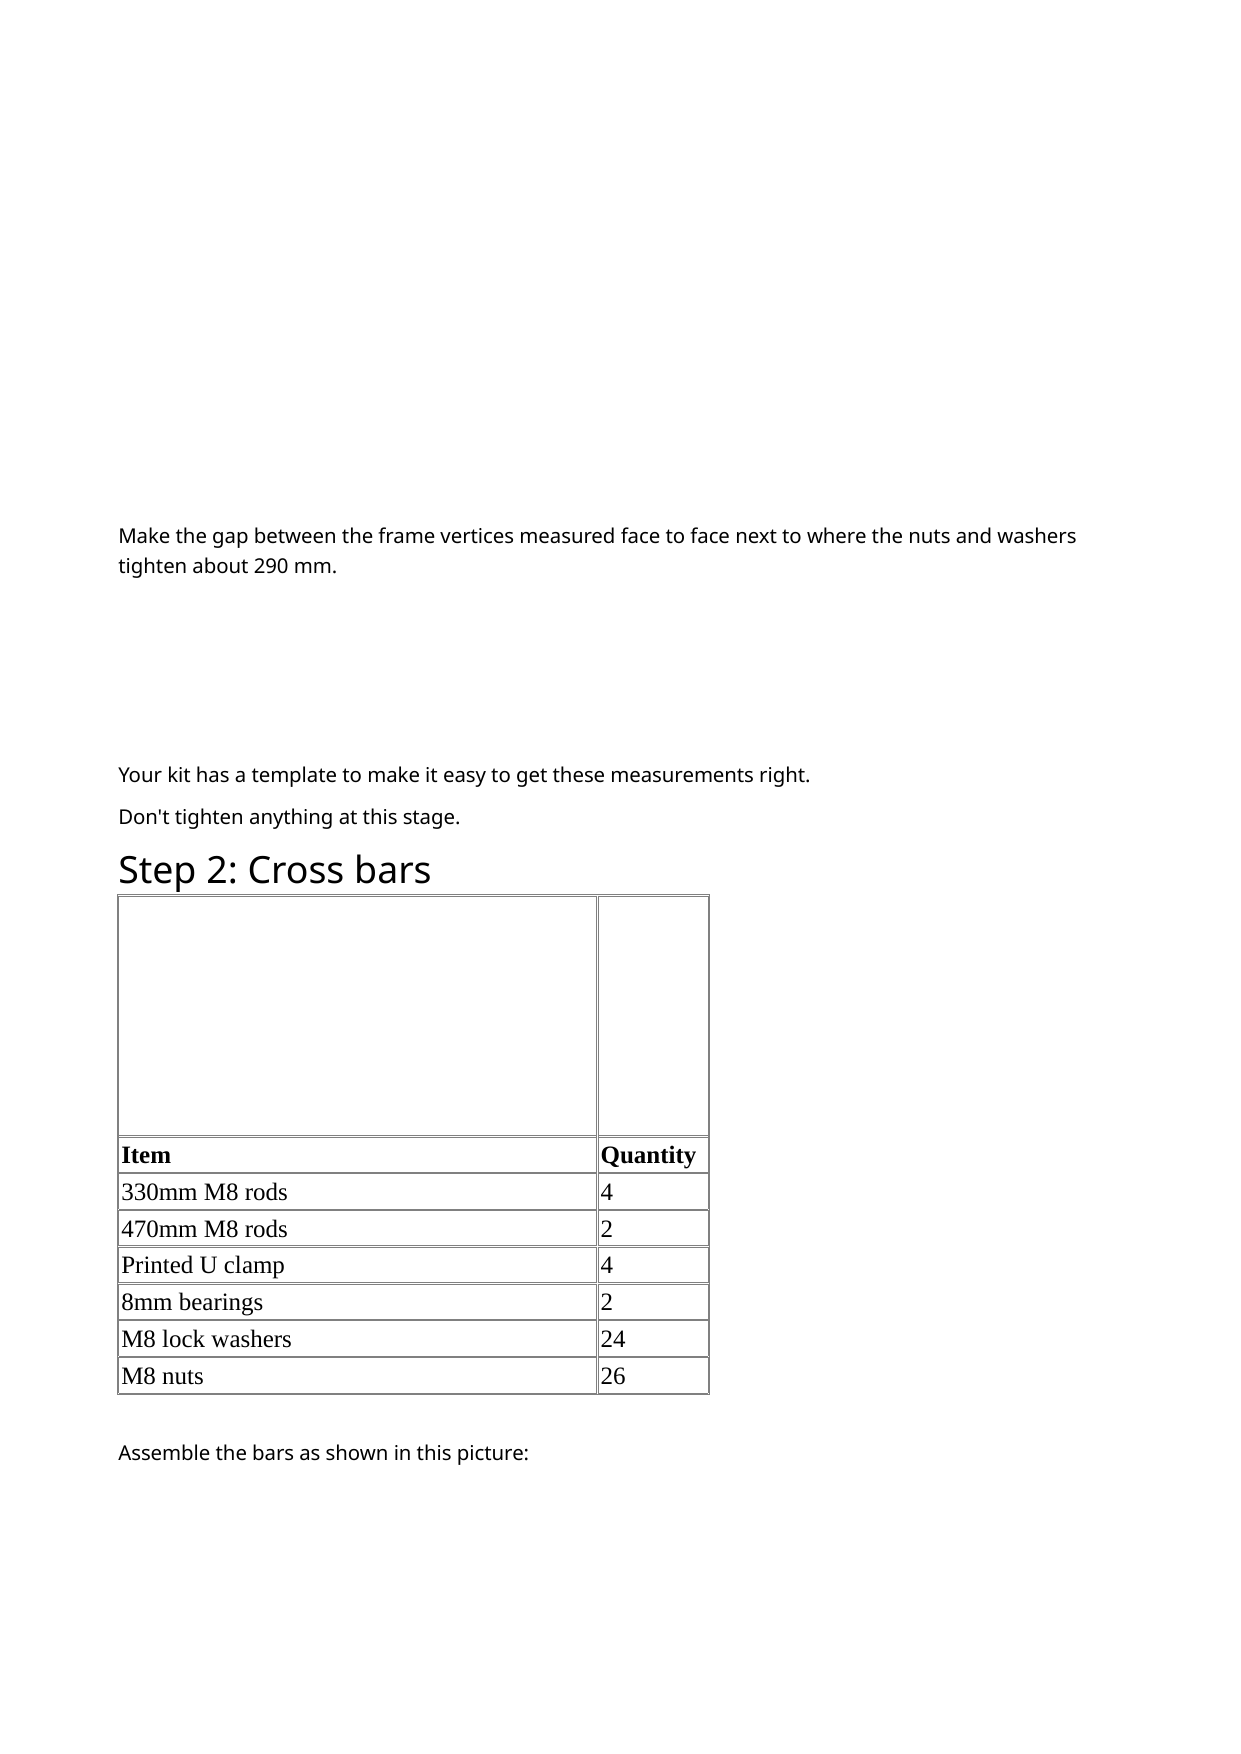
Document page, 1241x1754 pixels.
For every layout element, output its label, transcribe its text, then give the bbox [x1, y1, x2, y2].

table_cell 470mm M8 rods [119, 1211, 596, 1245]
table_cell M8 nuts [119, 1358, 596, 1392]
table_cell Item [119, 1138, 596, 1172]
table_header [599, 897, 708, 1135]
table_cell 26 [599, 1358, 708, 1392]
text Your kit has a template to make it easy to get these measurements right. [118, 759, 1122, 788]
table_cell 2 [599, 1285, 708, 1319]
table_cell 4 [599, 1248, 708, 1282]
table_cell 2 [599, 1211, 708, 1245]
text Make the gap between the frame vertices measured face to face next to where the nuts and washers tighten about 290 mm. [118, 520, 1122, 579]
text Assemble the bars as shown in this picture: [118, 1437, 1122, 1466]
table_cell 4 [599, 1174, 708, 1208]
table_cell 8mm bearings [119, 1285, 596, 1319]
table_cell Quantity [599, 1138, 708, 1172]
table_cell 24 [599, 1321, 708, 1356]
table_cell Printed U clamp [119, 1248, 596, 1282]
subtitle Step 2: Cross bars [118, 843, 1122, 894]
text Don't tighten anything at this stage. [118, 801, 1122, 831]
table_cell 330mm M8 rods [119, 1174, 596, 1208]
table_cell M8 lock washers [119, 1321, 596, 1356]
table_header [119, 897, 596, 1135]
